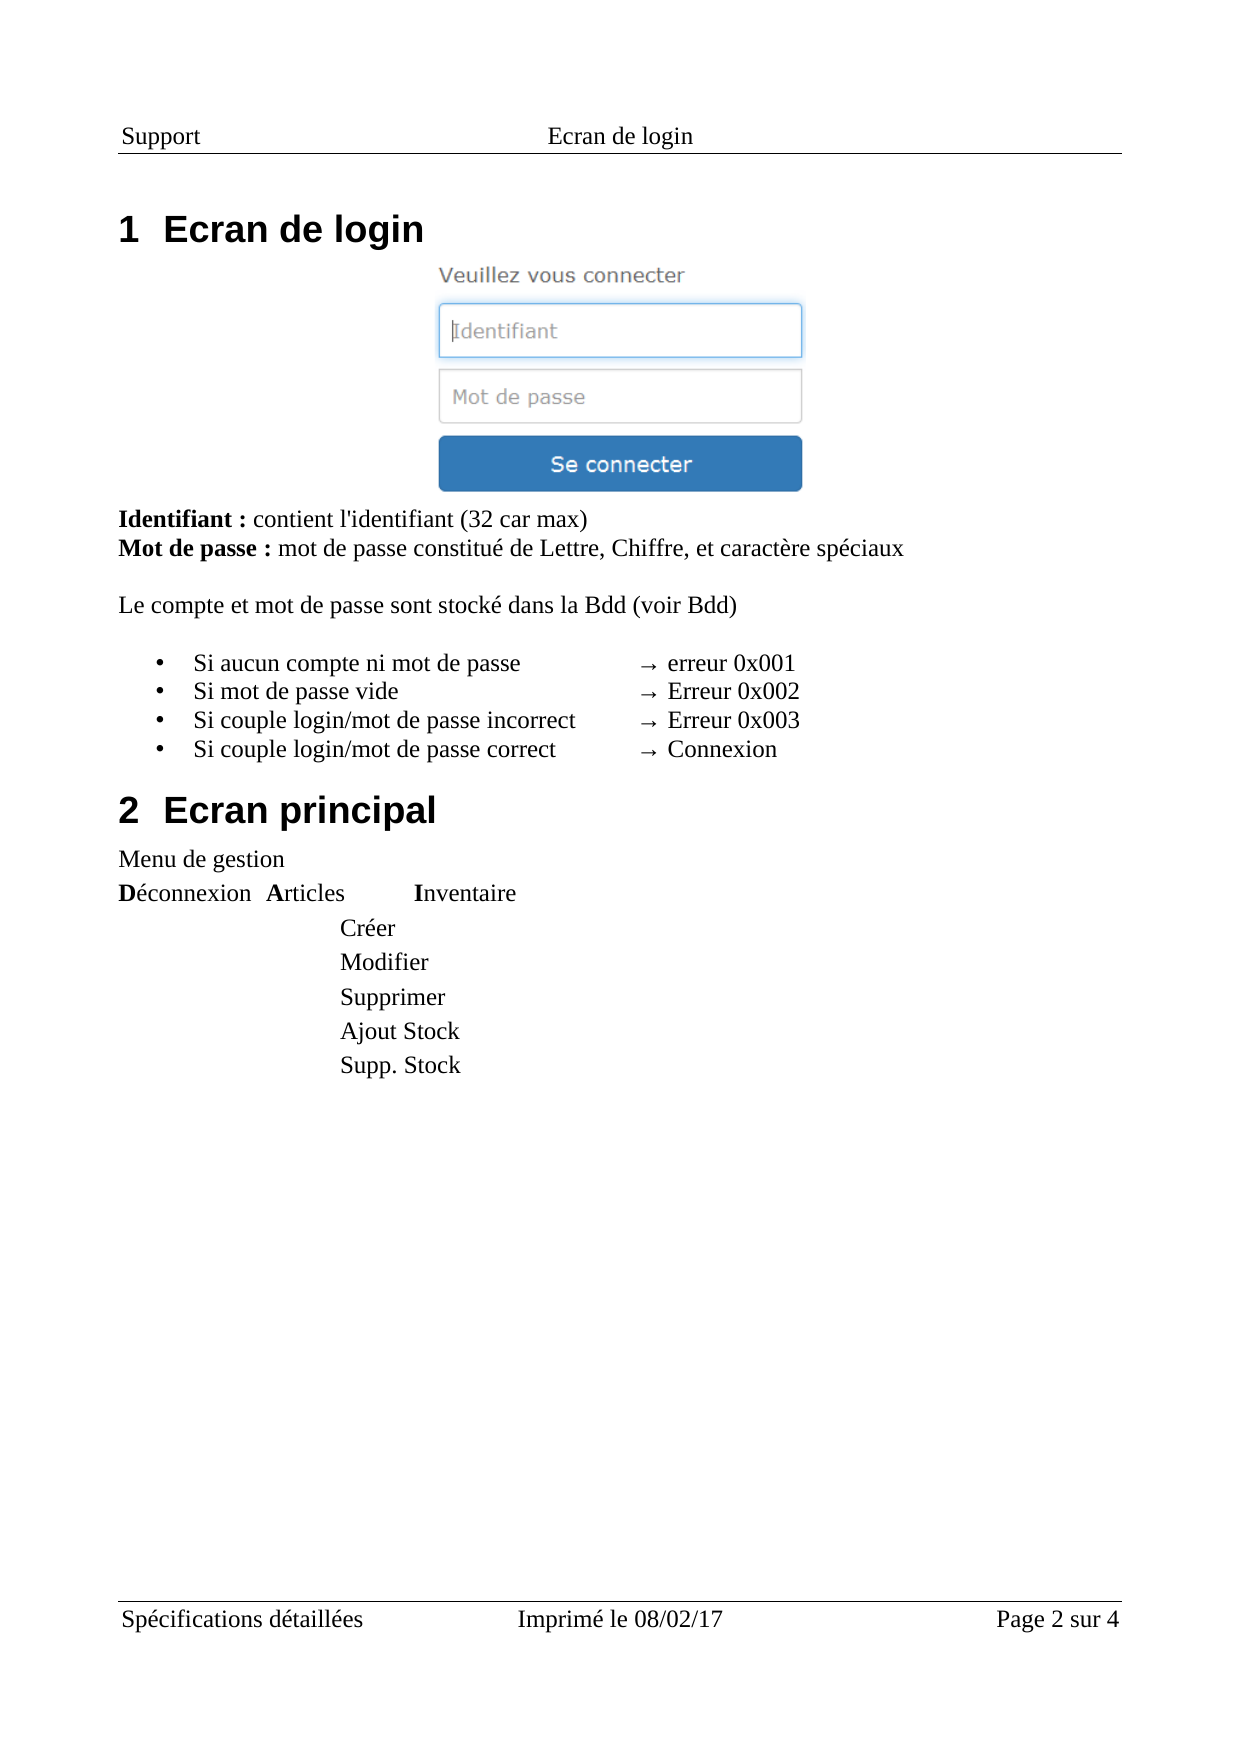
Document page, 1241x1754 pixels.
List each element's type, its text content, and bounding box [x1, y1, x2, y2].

text Supp. Stock [118, 1051, 1122, 1079]
subtitle Ecran principal [118, 788, 1122, 831]
text Modifier [118, 947, 1122, 976]
list Si aucun compte ni mot de passe → erreur 0x001 [156, 648, 1122, 676]
text Supprimer [118, 982, 1122, 1010]
picture [434, 263, 806, 499]
subtitle Ecran de login [118, 207, 1122, 251]
list Si couple login/mot de passe incorrect → Erreur 0x003 [156, 705, 1122, 734]
list Si mot de passe vide → Erreur 0x002 [156, 676, 1122, 705]
text Mot de passe : mot de passe constitué de Lettre, Chiffre, et caractère spéciaux [118, 533, 1122, 561]
text Déconnexion Articles Inventaire [118, 878, 1122, 907]
text Identifiant : contient l'identifiant (32 car max) [118, 504, 1122, 533]
text Ajout Stock [118, 1016, 1122, 1045]
text Créer [118, 913, 1122, 941]
text Menu de gestion [118, 844, 1122, 872]
text Le compte et mot de passe sont stocké dans la Bdd (voir Bdd) [118, 590, 1122, 619]
list Si couple login/mot de passe correct → Connexion [156, 734, 1122, 763]
